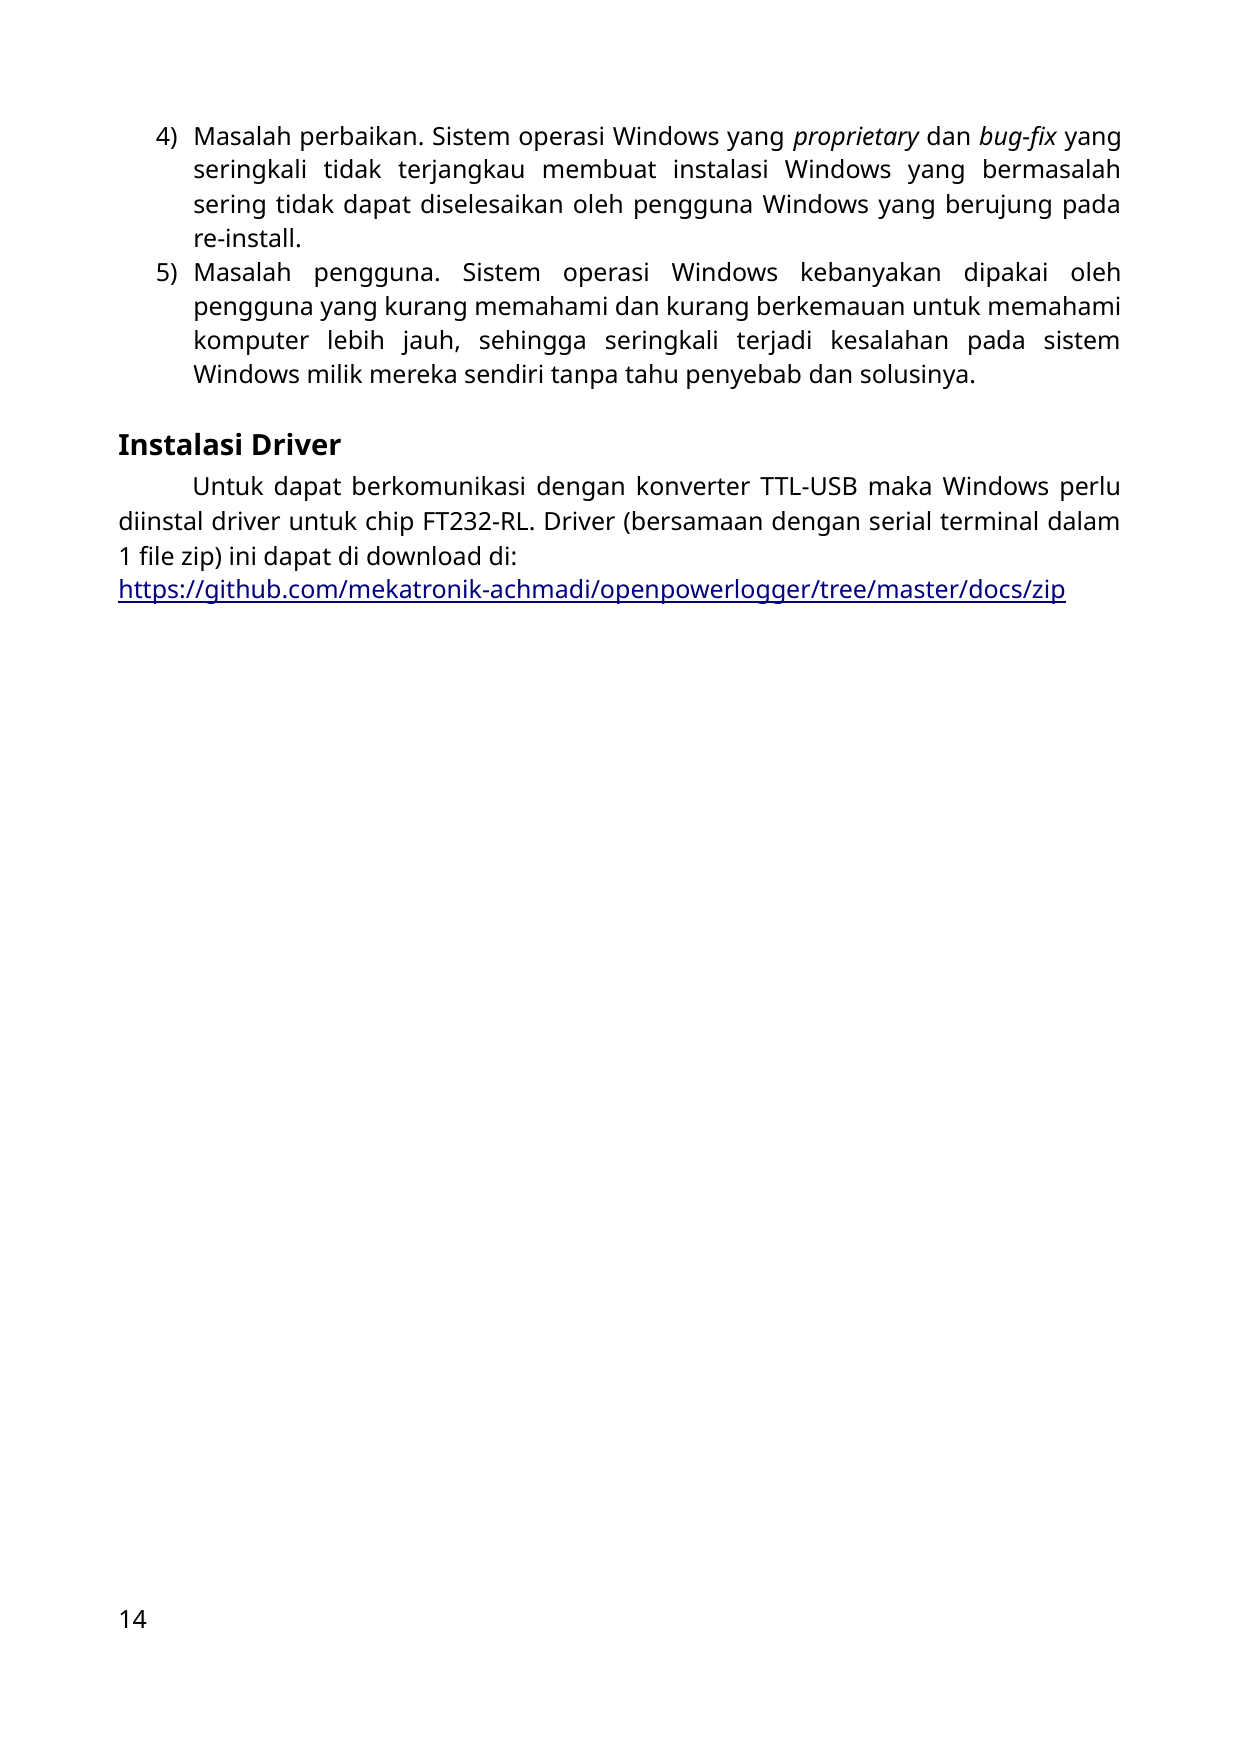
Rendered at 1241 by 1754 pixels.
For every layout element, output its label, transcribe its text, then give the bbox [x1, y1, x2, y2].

text Untuk dapat berkomunikasi dengan konverter TTL-USB maka Windows perlu diinstal driver untuk chip FT232-RL. Driver (bersamaan dengan serial terminal dalam 1 file zip) ini dapat di download di: [118, 464, 1122, 572]
list Masalah perbaikan. Sistem operasi Windows yang proprietary dan bug-fix yang seringkali tidak terjangkau membuat instalasi Windows yang bermasalah sering tidak dapat diselesaikan oleh pengguna Windows yang berujung pada re-install. [156, 118, 1122, 254]
text https://github.com/mekatronik-achmadi/openpowerlogger/tree/master/docs/zip [118, 572, 1122, 606]
list Masalah pengguna. Sistem operasi Windows kebanyakan dipakai oleh pengguna yang kurang memahami dan kurang berkemauan untuk memahami komputer lebih jauh, sehingga seringkali terjadi kesalahan pada sistem Windows milik mereka sendiri tanpa tahu penyebab dan solusinya. [156, 254, 1122, 391]
subtitle Instalasi Driver [118, 425, 1122, 464]
